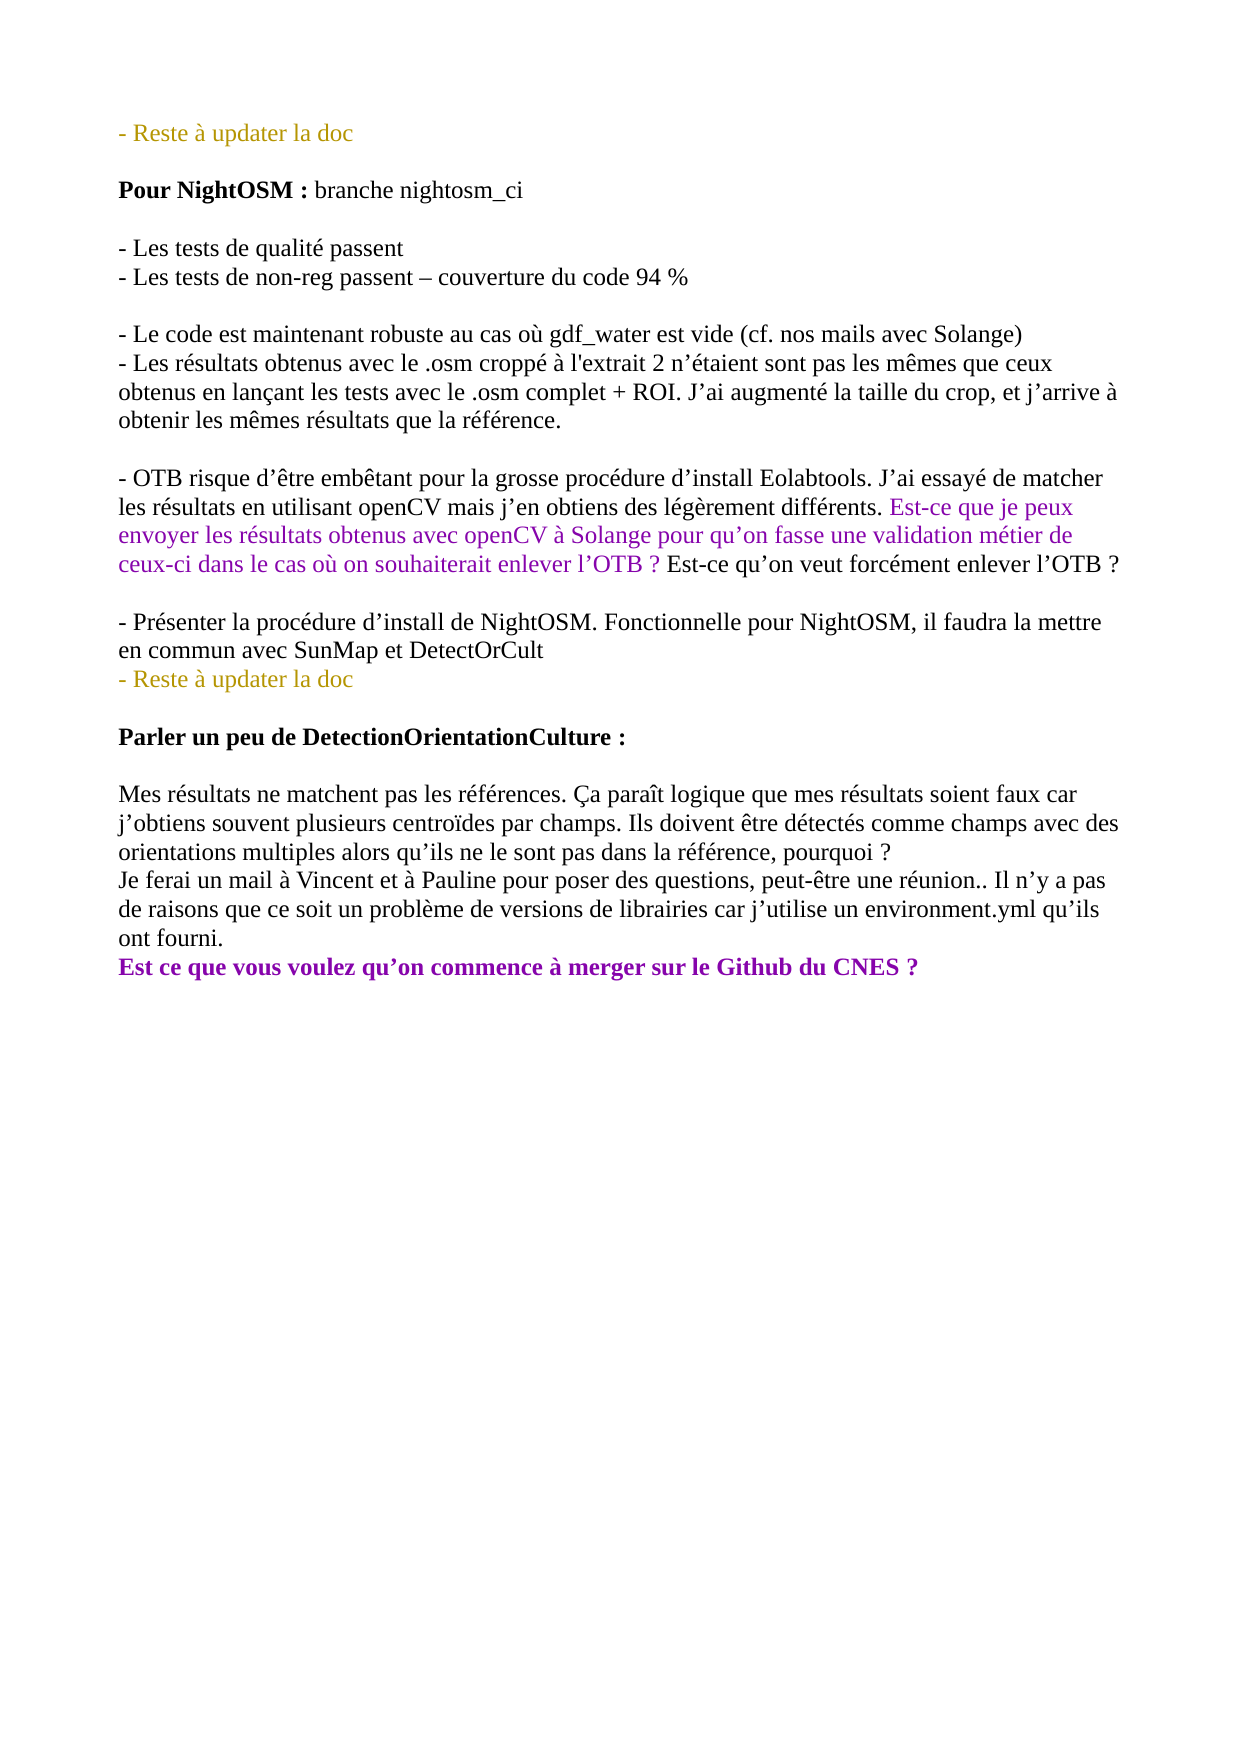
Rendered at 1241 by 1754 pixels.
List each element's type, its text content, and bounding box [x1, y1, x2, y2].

text - Reste à updater la doc [118, 118, 1122, 147]
text - Reste à updater la doc [118, 664, 1122, 693]
text - Présenter la procédure d’install de NightOSM. Fonctionnelle pour NightOSM, il faudra la mettre en commun avec SunMap et DetectOrCult [118, 607, 1122, 664]
text - OTB risque d’être embêtant pour la grosse procédure d’install Eolabtools. J’ai essayé de matcher les résultats en utilisant openCV mais j’en obtiens des légèrement différents. Est-ce que je peux envoyer les résultats obtenus avec openCV à Solange pour qu’on fasse une validation métier de ceux-ci dans le cas où on souhaiterait enlever l’OTB ? Est-ce qu’on veut forcément enlever l’OTB ? [118, 463, 1122, 578]
text Mes résultats ne matchent pas les références. Ça paraît logique que mes résultats soient faux car j’obtiens souvent plusieurs centroïdes par champs. Ils doivent être détectés comme champs avec des orientations multiples alors qu’ils ne le sont pas dans la référence, pourquoi ? [118, 779, 1122, 866]
text - Les tests de non-reg passent – couverture du code 94 % [118, 262, 1122, 291]
text - Le code est maintenant robuste au cas où gdf_water est vide (cf. nos mails avec Solange) [118, 319, 1122, 348]
text Je ferai un mail à Vincent et à Pauline pour poser des questions, peut-être une réunion.. Il n’y a pas de raisons que ce soit un problème de versions de librairies car j’utilise un environment.yml qu’ils ont fourni. [118, 866, 1122, 952]
text Pour NightOSM : branche nightosm_ci [118, 176, 1122, 204]
text - Les résultats obtenus avec le .osm croppé à l'extrait 2 n’étaient sont pas les mêmes que ceux obtenus en lançant les tests avec le .osm complet + ROI. J’ai augmenté la taille du crop, et j’arrive à obtenir les mêmes résultats que la référence. [118, 348, 1122, 434]
text Parler un peu de DetectionOrientationCulture : [118, 722, 1122, 751]
text Est ce que vous voulez qu’on commence à merger sur le Github du CNES ? [118, 952, 1122, 981]
text - Les tests de qualité passent [118, 233, 1122, 262]
